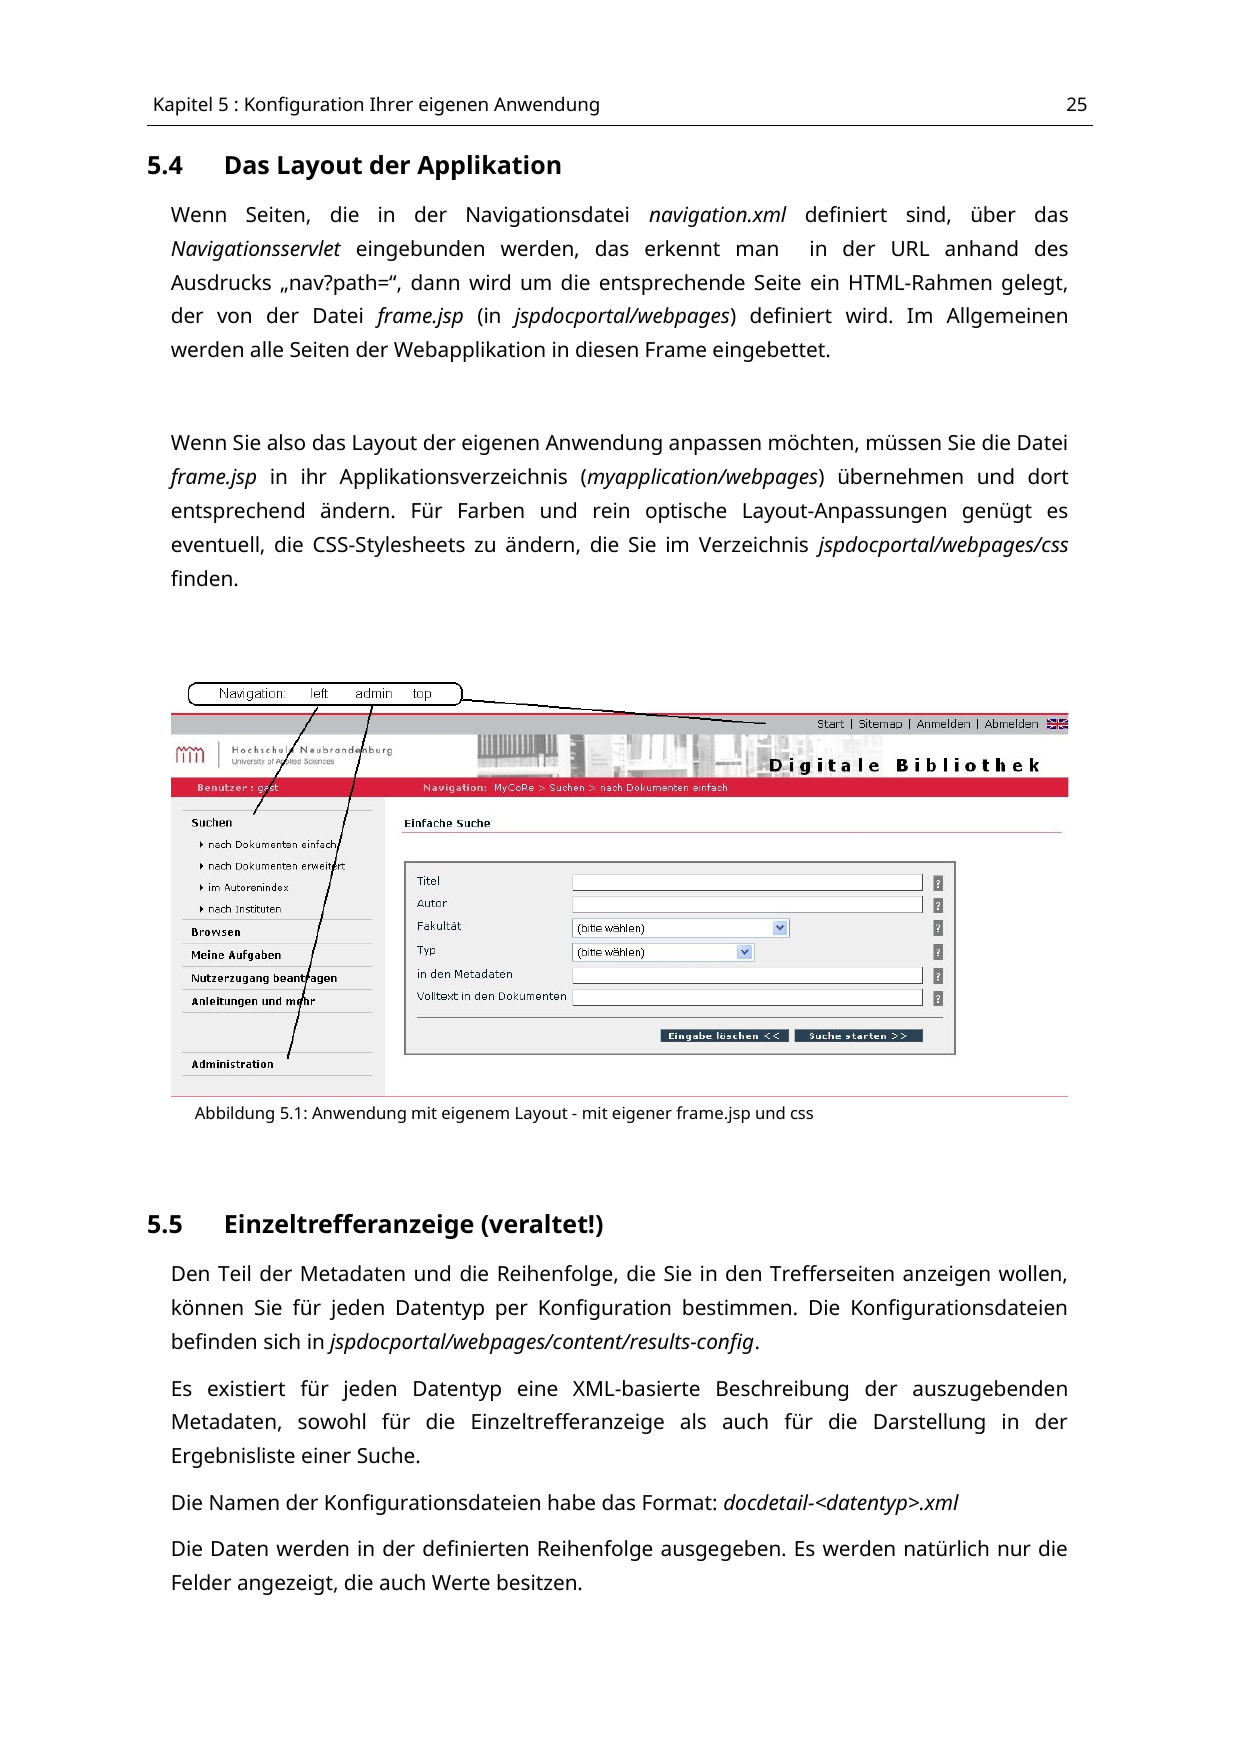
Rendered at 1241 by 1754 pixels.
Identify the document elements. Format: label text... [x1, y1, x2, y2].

subtitle Einzeltrefferanzeige (veraltet!) [147, 1207, 1092, 1241]
text Die Daten werden in der definierten Reihenfolge ausgegeben. Es werden natürlich nur die Felder angezeigt, die auch Werte besitzen. [171, 1534, 1069, 1596]
text Wenn Seiten, die in der Navigationsdatei navigation.xml definiert sind, über das Navigationsservlet eingebunden werden, das erkennt man in der URL anhand des Ausdrucks „nav?path=“, dann wird um die entsprechende Seite ein HTML-Rahmen gelegt, der von der Datei frame.jsp (in jspdocportal/webpages) definiert wird. Im Allgemeinen werden alle Seiten der Webapplikation in diesen Frame eingebettet. [171, 200, 1069, 364]
text Abbildung 5.1: Anwendung mit eigenem Layout - mit eigener frame.jsp und css [194, 1097, 1045, 1124]
text Den Teil der Metadaten und die Reihenfolge, die Sie in den Trefferseiten anzeigen wollen, können Sie für jeden Datentyp per Konfiguration bestimmen. Die Konfigurationsdateien befinden sich in jspdocportal/webpages/content/results-config. [171, 1259, 1069, 1356]
picture [171, 667, 1069, 1097]
text Die Namen der Konfigurationsdateien habe das Format: docdetail-<datentyp>.xml [171, 1488, 1069, 1516]
text Es existiert für jeden Datentyp eine XML-basierte Beschreibung der auszugebenden Metadaten, sowohl für die Einzeltrefferanzeige als auch für die Darstellung in der Ergebnisliste einer Suche. [171, 1374, 1069, 1469]
subtitle Das Layout der Applikation [147, 148, 1092, 182]
text Wenn Sie also das Layout der eigenen Anwendung anpassen möchten, müssen Sie die Datei frame.jsp in ihr Applikationsverzeichnis (myapplication/webpages) übernehmen und dort entsprechend ändern. Für Farben und rein optische Layout-Anpassungen genügt es eventuell, die CSS-Stylesheets zu ändern, die Sie im Verzeichnis jspdocportal/webpages/css finden. [171, 428, 1069, 592]
